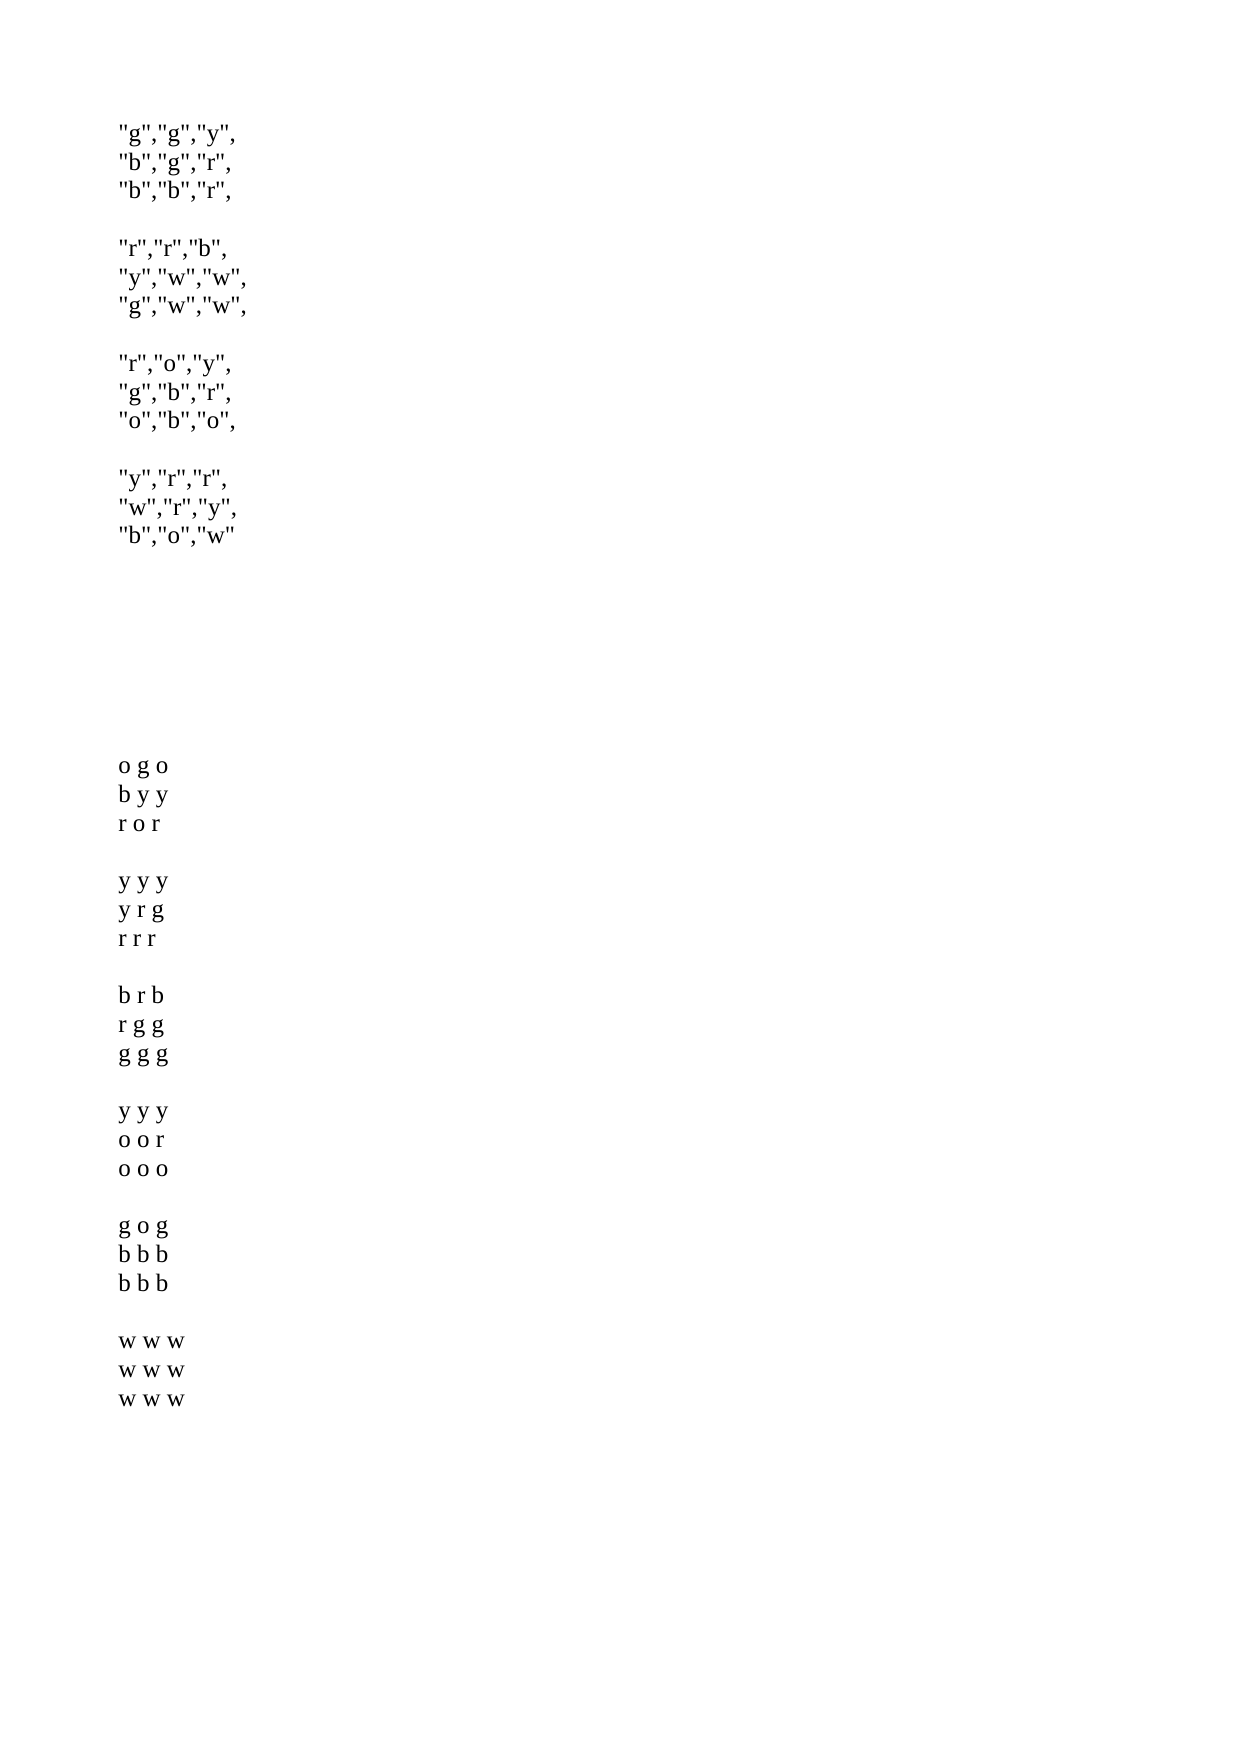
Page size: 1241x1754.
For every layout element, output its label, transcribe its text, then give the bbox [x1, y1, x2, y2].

text w w w [118, 1383, 1122, 1412]
text y y y [118, 1096, 1122, 1124]
text o g o [118, 751, 1122, 779]
text "y","r","r", [118, 463, 1122, 492]
text r g g [118, 1009, 1122, 1038]
text "y","w","w", [118, 262, 1122, 291]
text "b","g","r", [118, 147, 1122, 176]
text g g g [118, 1038, 1122, 1067]
text y y y [118, 866, 1122, 894]
text "g","w","w", [118, 291, 1122, 319]
text "b","b","r", [118, 176, 1122, 204]
text "r","o","y", [118, 348, 1122, 377]
text o o o [118, 1153, 1122, 1182]
text b b b [118, 1268, 1122, 1297]
text w w w [118, 1354, 1122, 1383]
text b r b [118, 981, 1122, 1009]
text "w","r","y", [118, 492, 1122, 521]
text r o r [118, 808, 1122, 837]
text y r g [118, 894, 1122, 923]
text "r","r","b", [118, 233, 1122, 262]
text "g","b","r", [118, 377, 1122, 406]
text "b","o","w" [118, 521, 1122, 549]
text "g","g","y", [118, 118, 1122, 147]
text o o r [118, 1124, 1122, 1153]
text b y y [118, 779, 1122, 808]
text r r r [118, 923, 1122, 952]
text w w w [118, 1326, 1122, 1354]
text g o g [118, 1211, 1122, 1239]
text b b b [118, 1239, 1122, 1268]
text "o","b","o", [118, 406, 1122, 434]
